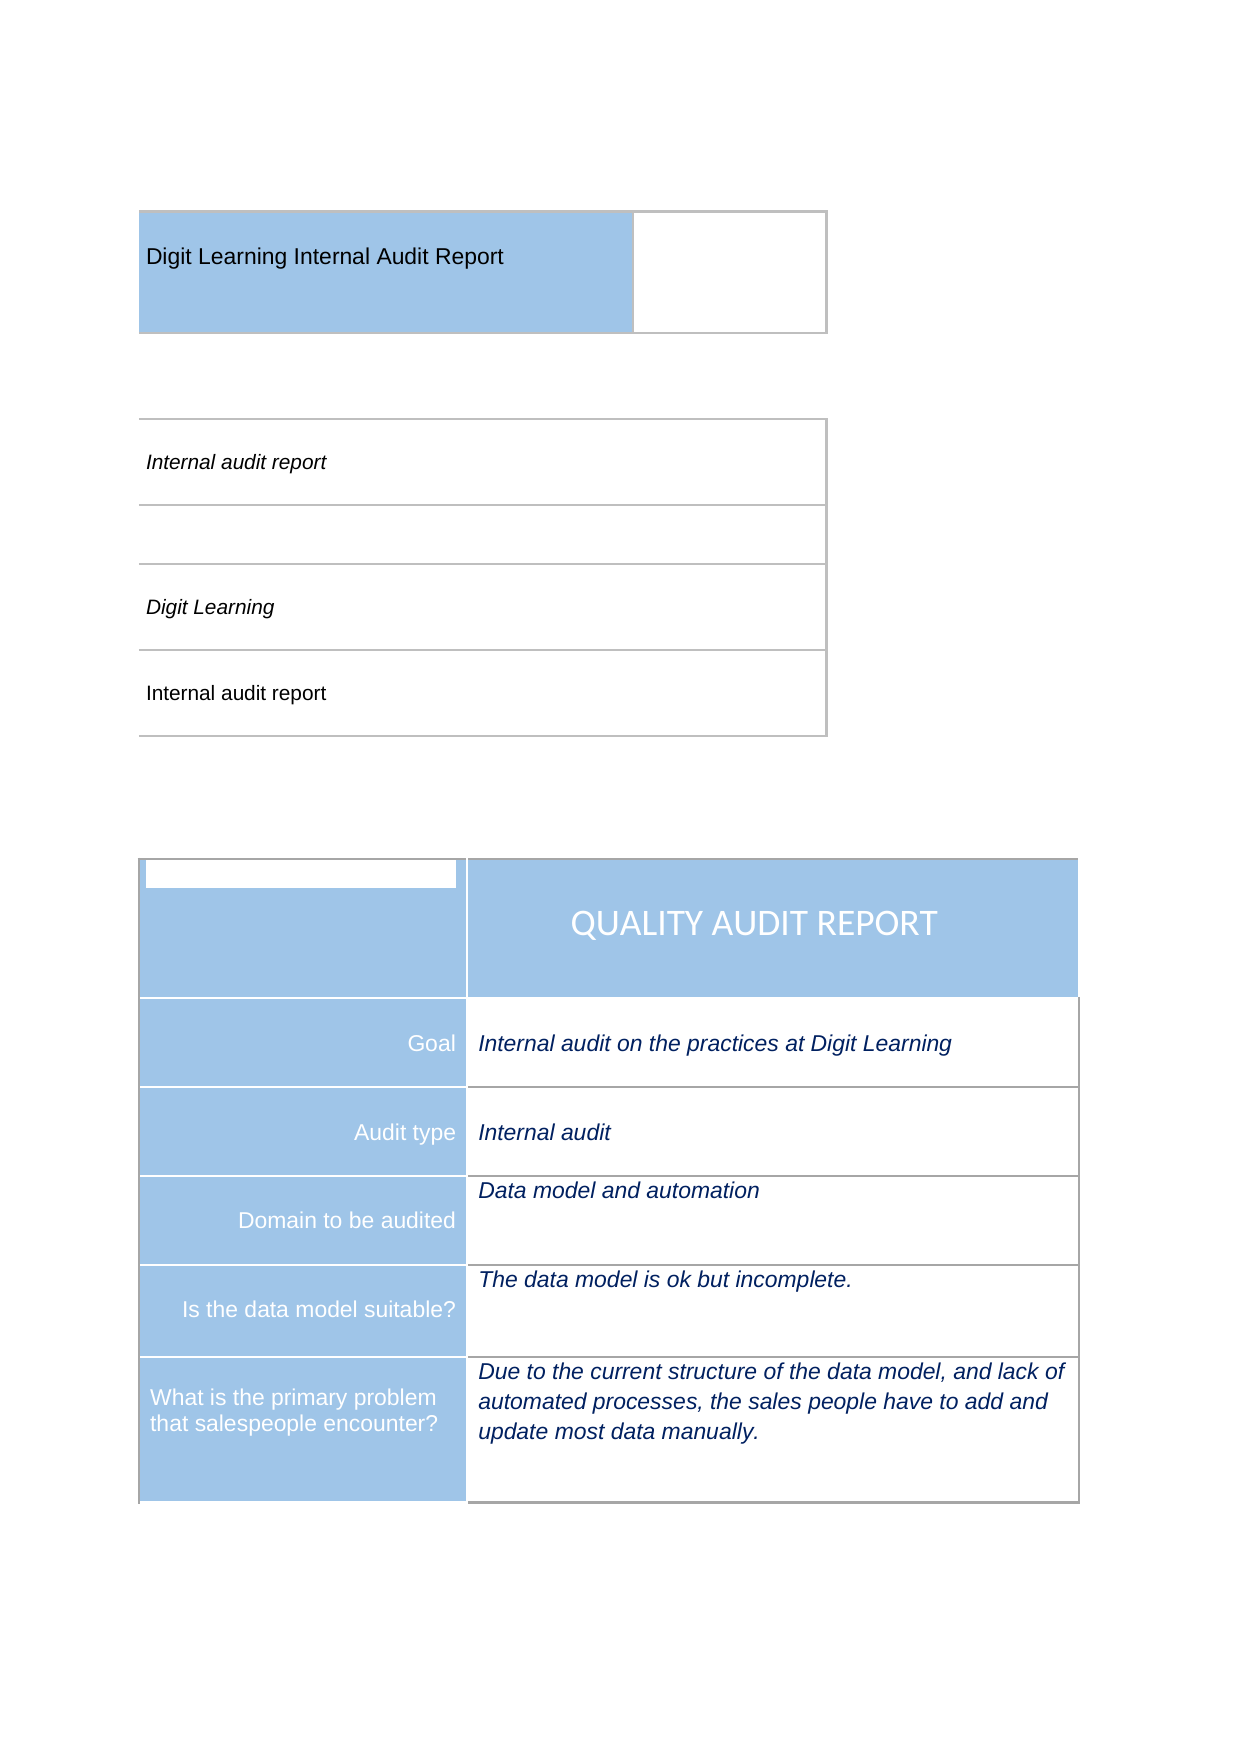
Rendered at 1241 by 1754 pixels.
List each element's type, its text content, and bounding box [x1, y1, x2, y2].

table_header [140, 860, 466, 997]
table_cell Goal [140, 999, 466, 1086]
table_cell The data model is ok but incomplete. [468, 1266, 1078, 1356]
table_cell Internal audit report [139, 420, 825, 504]
table_cell Audit type [140, 1088, 466, 1175]
table_header Digit Learning Internal Audit Report [139, 213, 632, 332]
table_cell [633, 334, 826, 418]
table_header QUALITY AUDIT REPORT [468, 860, 1078, 997]
table_cell Data model and automation [468, 1177, 1078, 1264]
table_cell Due to the current structure of the data model, and lack of automated processes, the sales people have to add and update most data manually. [468, 1358, 1078, 1501]
table_cell Digit Learning [139, 565, 825, 649]
table_cell Internal audit report [139, 651, 825, 735]
table_cell [139, 334, 633, 418]
table_cell Internal audit on the practices at Digit Learning [468, 999, 1078, 1086]
table_header [634, 213, 825, 332]
table_cell Is the data model suitable? [140, 1266, 466, 1356]
table_cell Internal audit [468, 1088, 1078, 1175]
table_cell [139, 506, 825, 562]
table_cell Domain to be audited [140, 1177, 466, 1264]
table_cell What is the primary problem that salespeople encounter? [140, 1358, 466, 1501]
